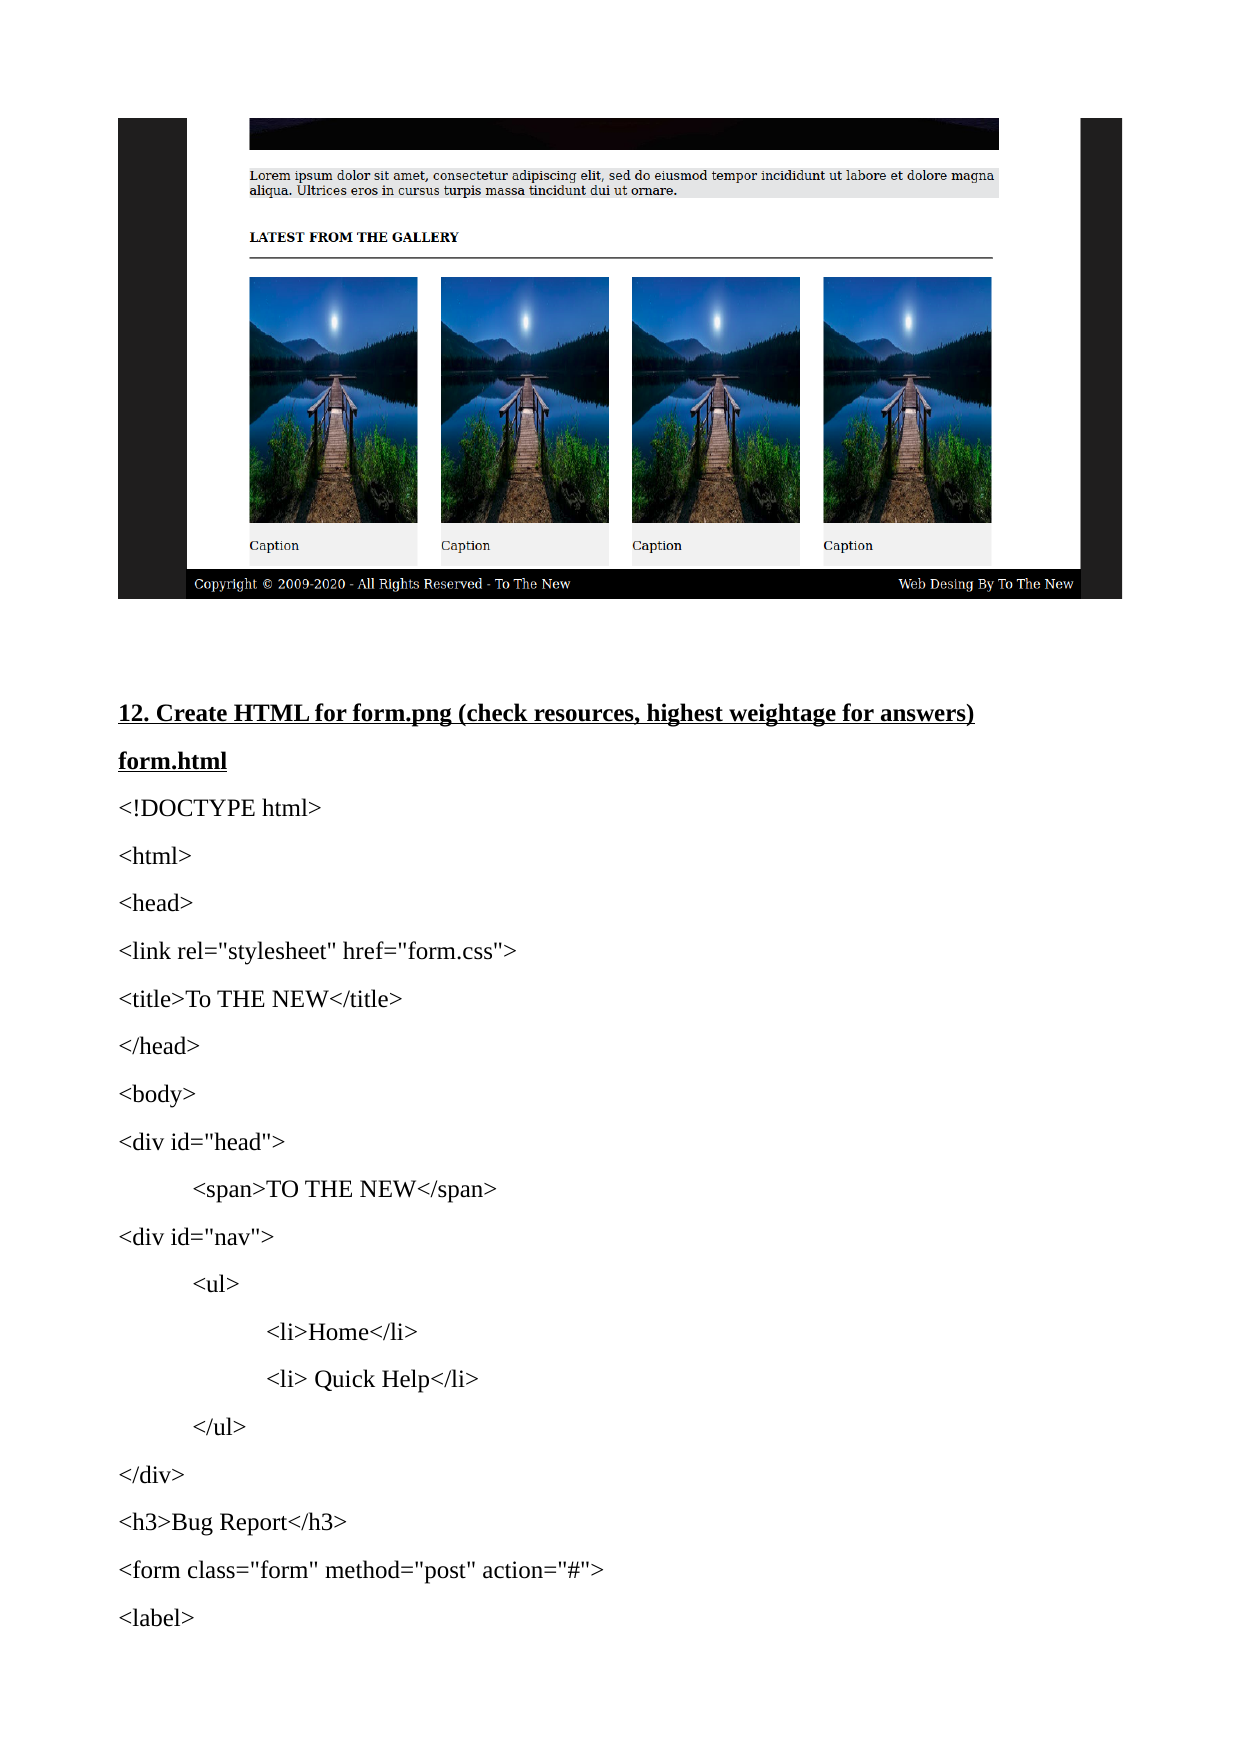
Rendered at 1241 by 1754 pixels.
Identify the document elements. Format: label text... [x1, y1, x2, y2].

text <link rel="stylesheet" href="form.css"> [118, 936, 1122, 965]
text <body> [118, 1079, 1122, 1108]
text <div id="head"> [118, 1127, 1122, 1155]
text <!DOCTYPE html> [118, 793, 1122, 822]
text form.html [118, 746, 1122, 774]
text </div> [118, 1460, 1122, 1488]
text <h3>Bug Report</h3> [118, 1507, 1122, 1536]
text <div id="nav"> [118, 1222, 1122, 1251]
text <title>To THE NEW</title> [118, 984, 1122, 1012]
text <ul> [118, 1269, 1122, 1298]
text <html> [118, 841, 1122, 870]
text <li> Quick Help</li> [118, 1364, 1122, 1393]
picture [118, 118, 1123, 599]
text </ul> [118, 1412, 1122, 1441]
text <form class="form" method="post" action="#"> [118, 1555, 1122, 1584]
text <label> [118, 1603, 1122, 1631]
text </head> [118, 1031, 1122, 1060]
text <head> [118, 888, 1122, 917]
text <li>Home</li> [118, 1317, 1122, 1346]
text 12. Create HTML for form.png (check resources, highest weightage for answers) [118, 698, 1122, 727]
text <span>TO THE NEW</span> [118, 1174, 1122, 1203]
